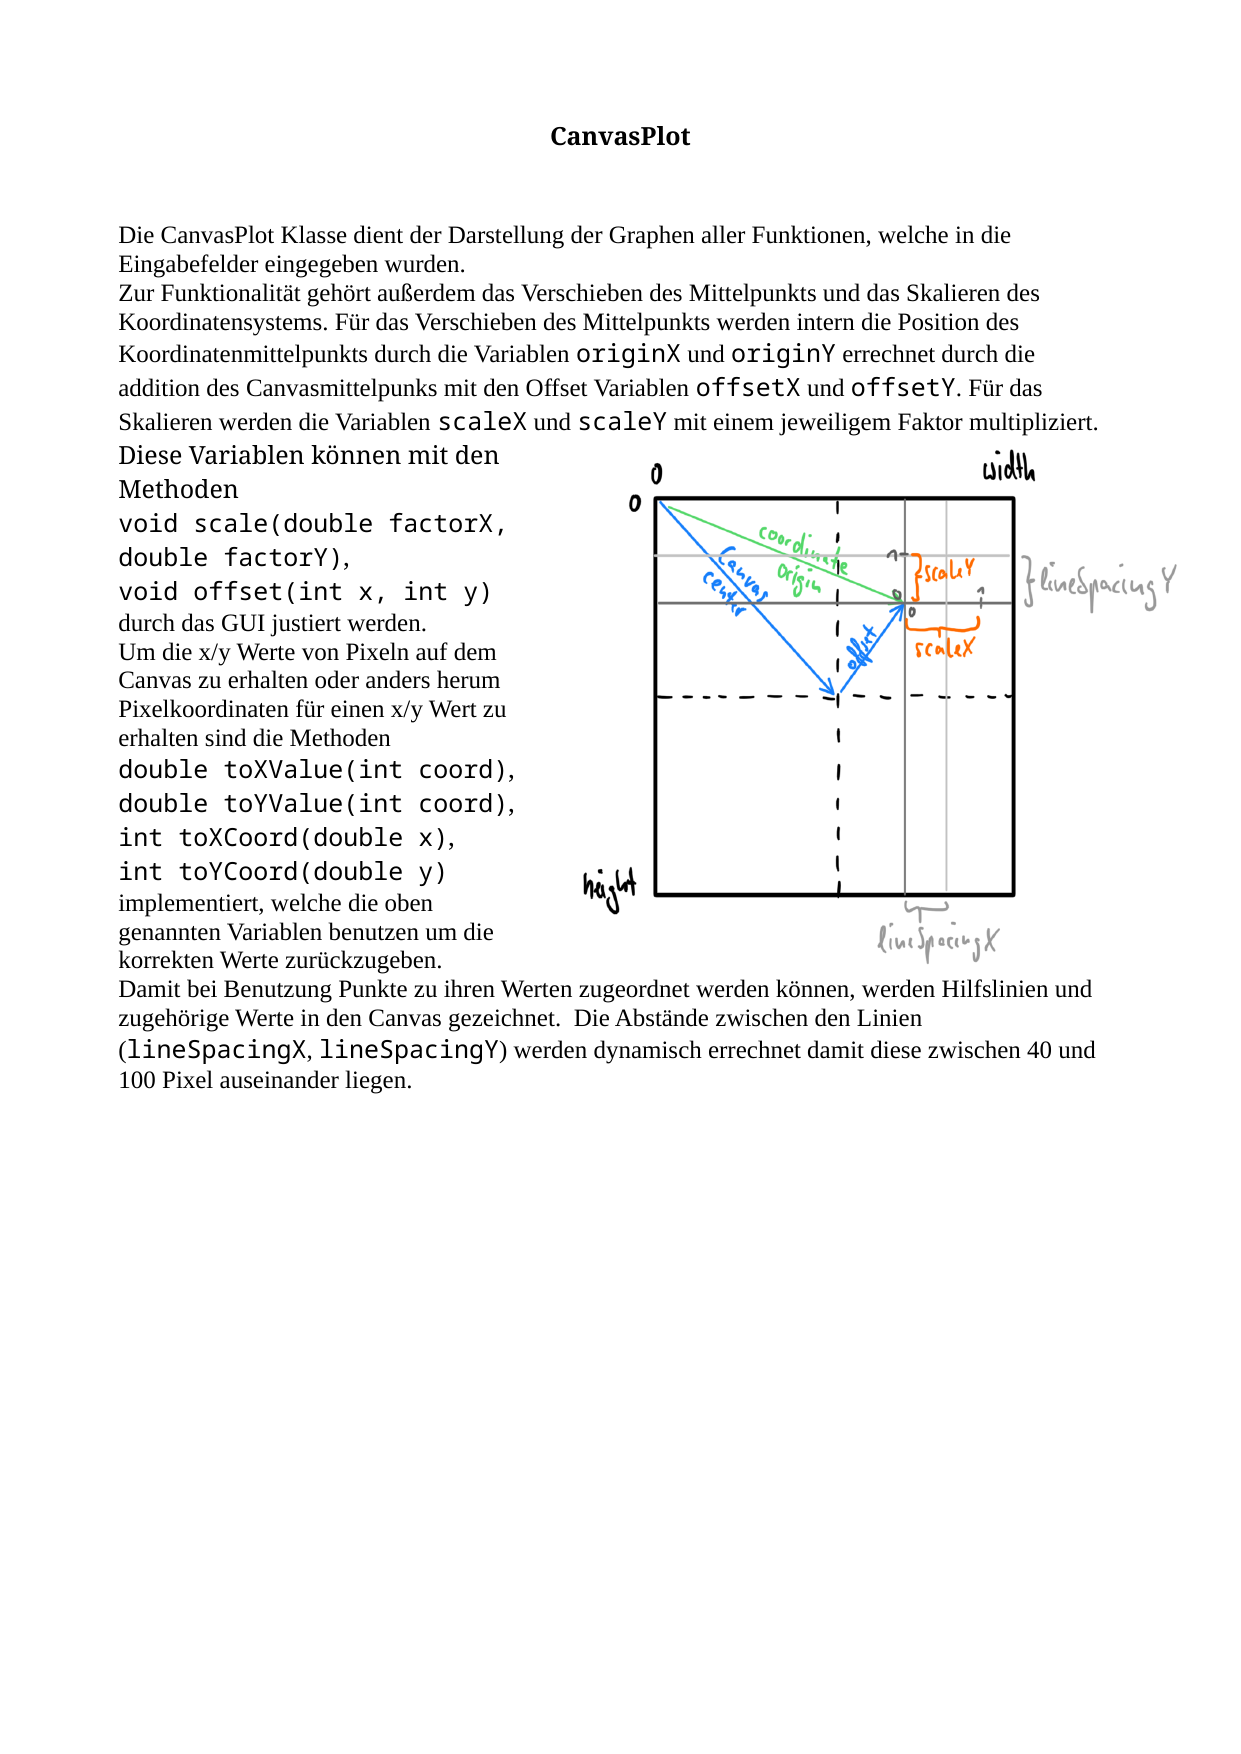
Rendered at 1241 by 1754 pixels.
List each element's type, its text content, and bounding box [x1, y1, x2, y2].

text int toYCoord(double y) [118, 854, 527, 888]
text double toYValue(int coord), [118, 786, 527, 820]
text CanvasPlot [118, 118, 1122, 152]
picture [527, 448, 1198, 970]
text int toXCoord(double x), [118, 820, 527, 854]
text void offset(int x, int y) [118, 574, 527, 608]
text double toXValue(int coord), [118, 752, 527, 786]
text Damit bei Benutzung Punkte zu ihren Werten zugeordnet werden können, werden Hilfslinien und zugehörige Werte in den Canvas gezeichnet. Die Abstände zwischen den Linien (lineSpacingX, lineSpacingY) werden dynamisch errechnet damit diese zwischen 40 und 100 Pixel auseinander liegen. [118, 974, 1122, 1094]
text durch das GUI justiert werden. [118, 608, 527, 637]
text implementiert, welche die oben genannten Variablen benutzen um die korrekten Werte zurückzugeben. [118, 888, 1122, 974]
text void scale(double factorX, double factorY), [118, 506, 527, 574]
text Die CanvasPlot Klasse dient der Darstellung der Graphen aller Funktionen, welche in die Eingabefelder eingegeben wurden. [118, 220, 1122, 278]
text Um die x/y Werte von Pixeln auf dem Canvas zu erhalten oder anders herum Pixelkoordinaten für einen x/y Wert zu erhalten sind die Methoden [118, 637, 527, 752]
text Zur Funktionalität gehört außerdem das Verschieben des Mittelpunkts und das Skalieren des Koordinatensystems. Für das Verschieben des Mittelpunkts werden intern die Position des Koordinatenmittelpunkts durch die Variablen originX und originY errechnet durch die addition des Canvasmittelpunks mit den Offset Variablen offsetX und offsetY. Für das Skalieren werden die Variablen scaleX und scaleY mit einem jeweiligem Faktor multipliziert. [118, 278, 1122, 437]
text Diese Variablen können mit den Methoden [118, 437, 1122, 506]
